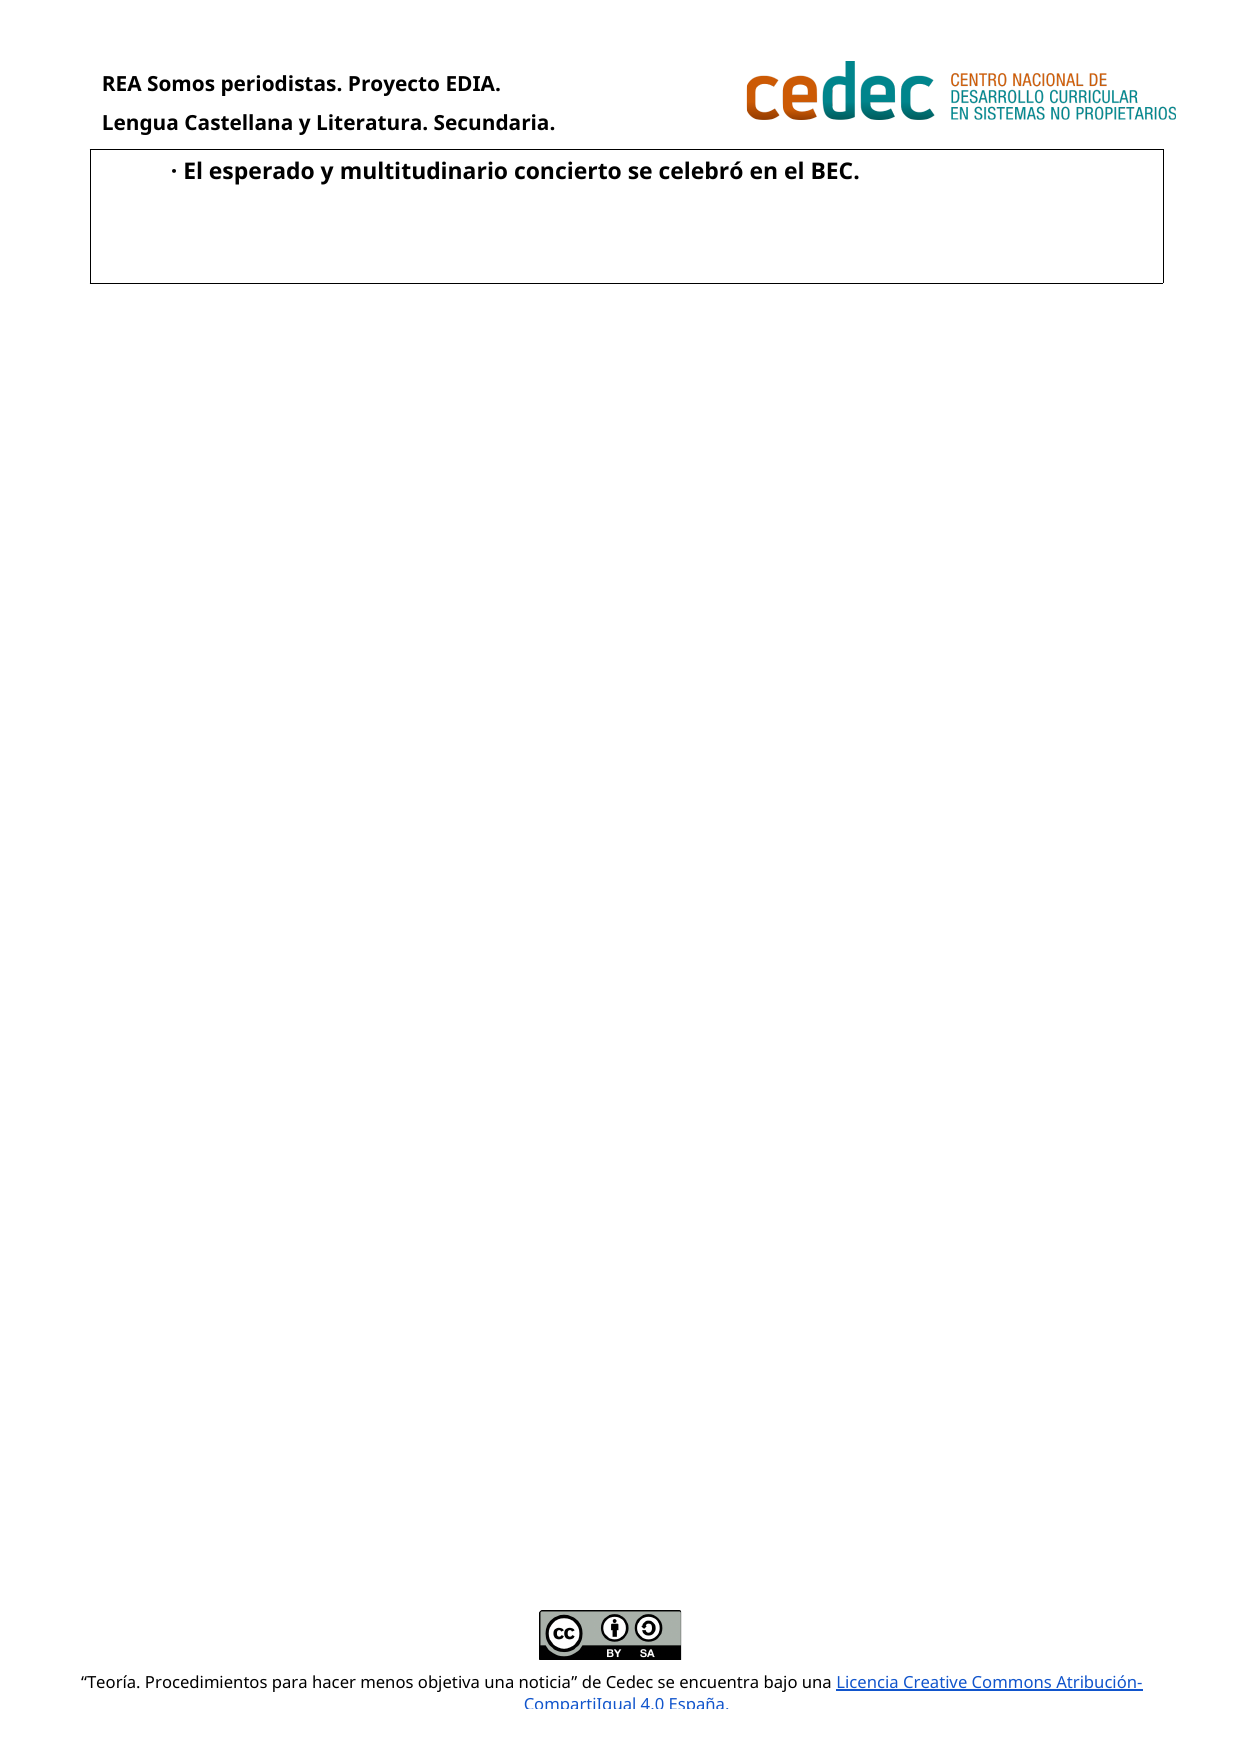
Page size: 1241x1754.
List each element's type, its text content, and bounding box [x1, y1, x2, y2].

picture [539, 1610, 682, 1660]
picture [746, 61, 1176, 120]
table_header · El esperado y multitudinario concierto se celebró en el BEC. [91, 150, 1163, 282]
